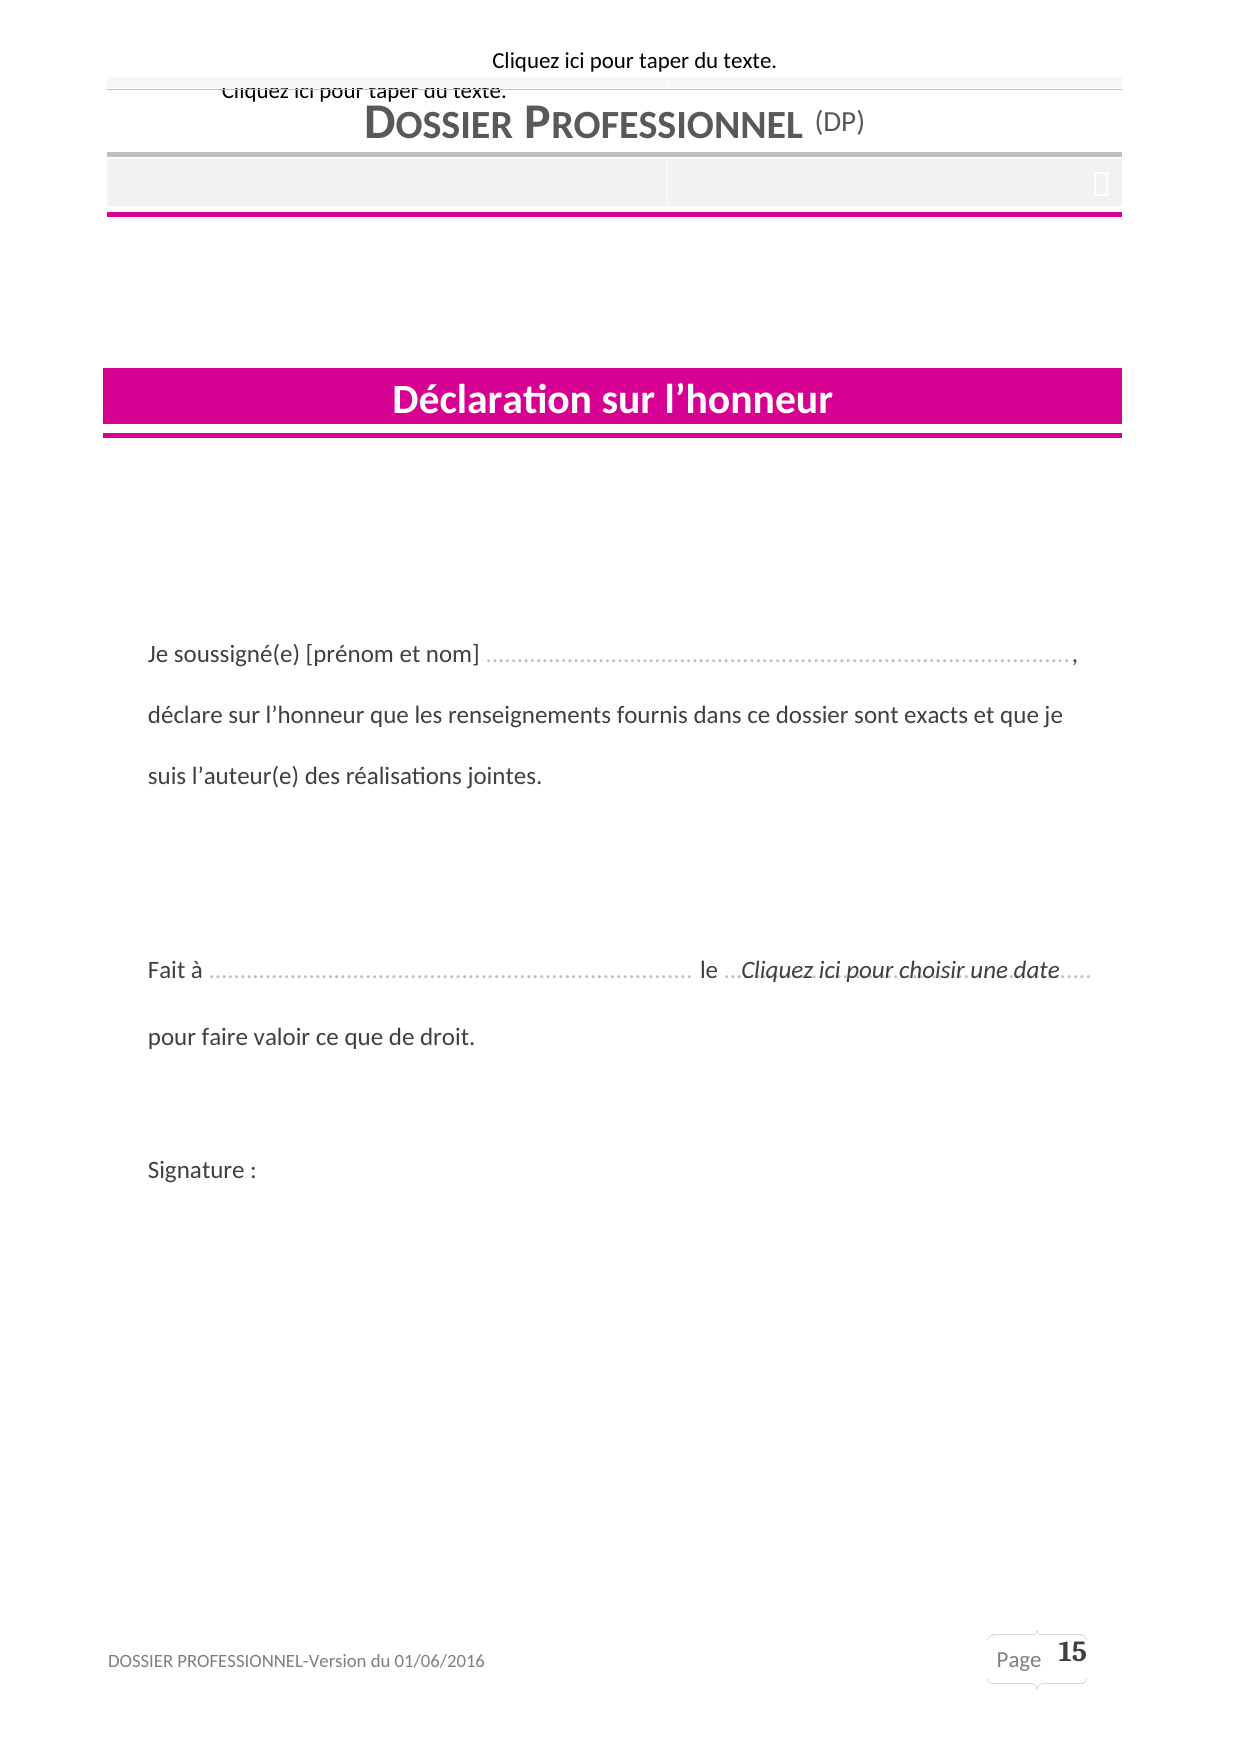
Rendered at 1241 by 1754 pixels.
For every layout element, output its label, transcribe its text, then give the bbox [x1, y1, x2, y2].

text déclare sur l’honneur que les renseignements fournis dans ce dossier sont exacts et que je suis l’auteur(e) des réalisations jointes. [148, 699, 1093, 790]
text pour faire valoir ce que de droit. [148, 1021, 1093, 1051]
table_cell [103, 424, 1122, 433]
text Cliquez ici pour choisir une date [741, 954, 1070, 984]
text Fait à le [148, 954, 741, 984]
table_cell [103, 438, 1122, 492]
text Fait à le [1070, 954, 1093, 984]
text Je soussigné(e) [prénom et nom] , [148, 638, 1093, 668]
table_header Déclaration sur l’honneur [103, 368, 1122, 424]
text Signature : [148, 1154, 1093, 1184]
